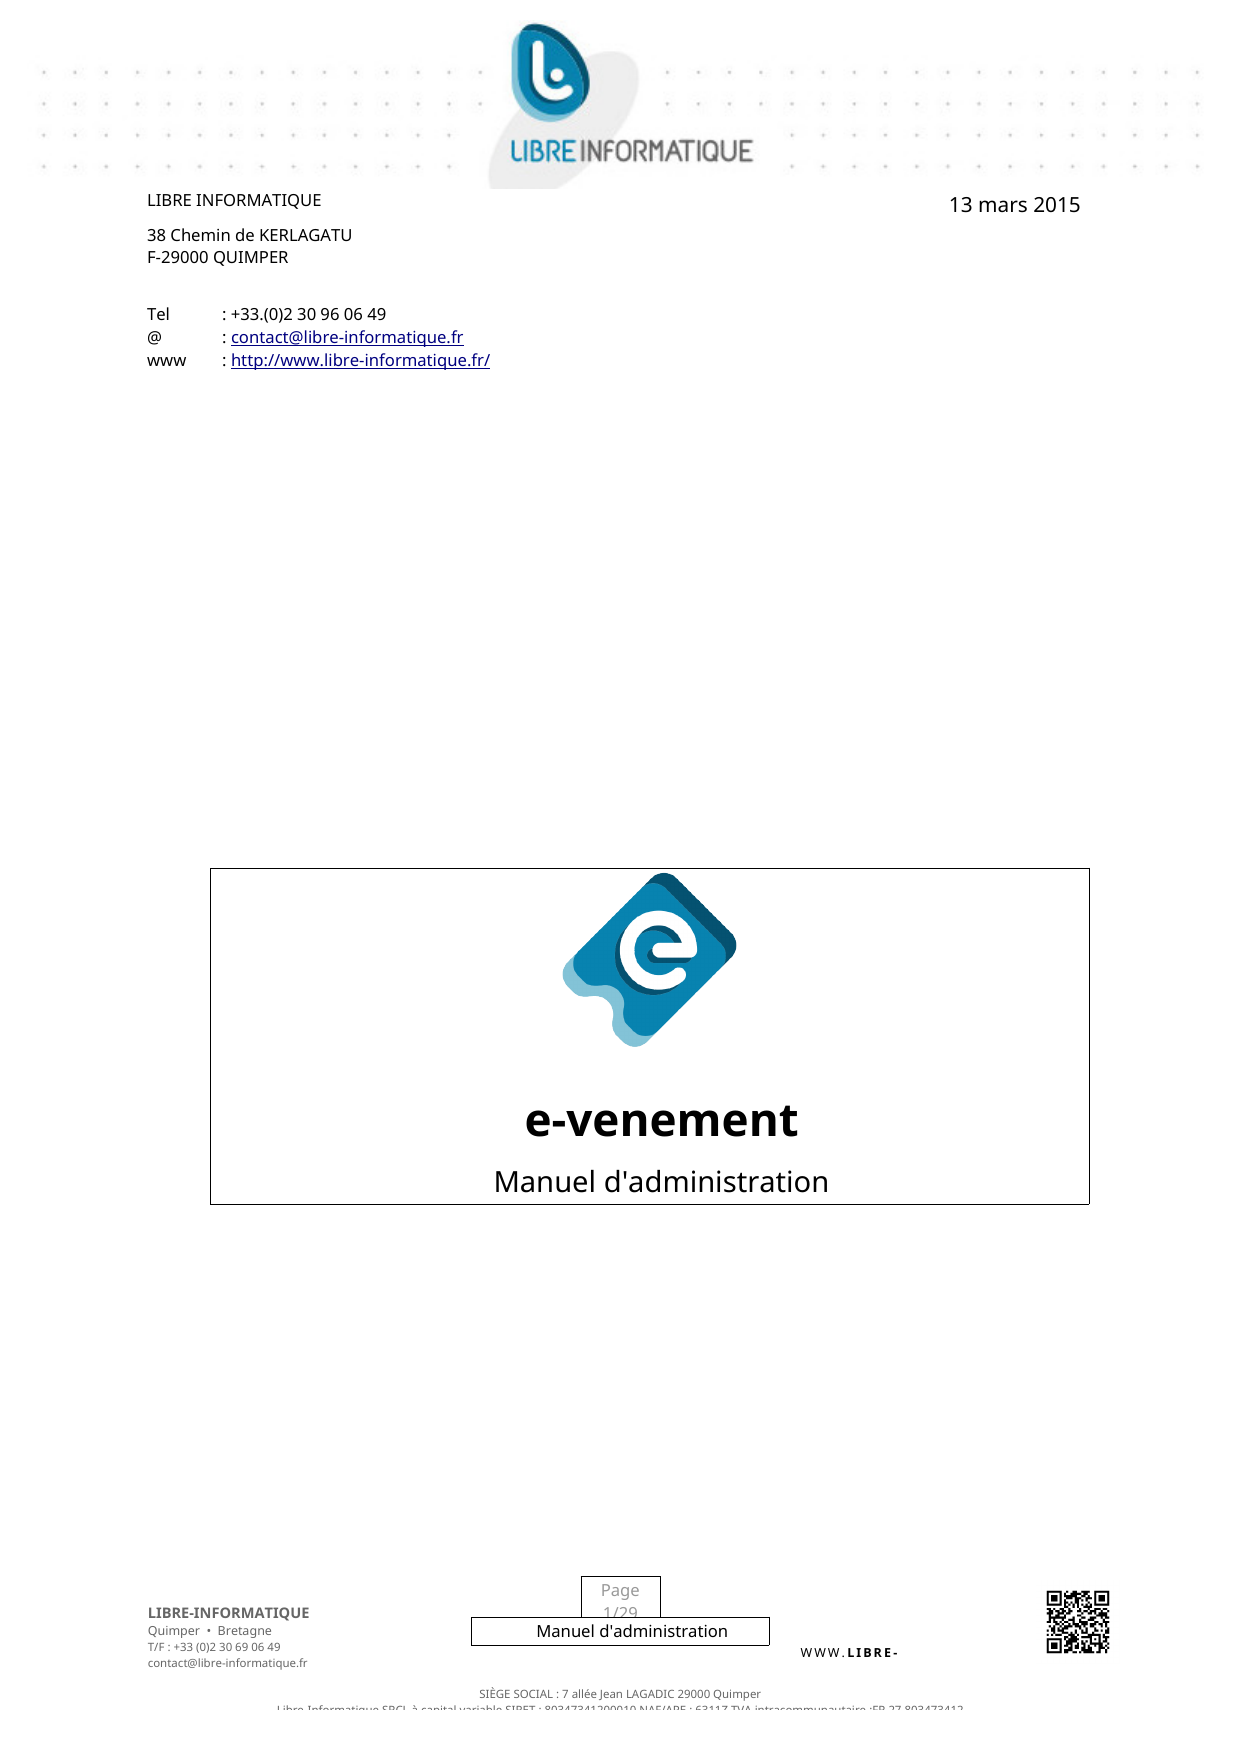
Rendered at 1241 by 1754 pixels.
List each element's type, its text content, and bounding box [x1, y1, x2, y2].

text LIBRE INFORMATIQUE [147, 189, 569, 211]
text Tel : +33.(0)2 30 96 06 49 @ : contact@libre-informatique.fr www : http://www.libre-informatique.fr/ [147, 303, 569, 371]
text 13 mars 2015 [734, 190, 1081, 219]
picture [561, 870, 738, 1048]
text Manuel d'administration [213, 1162, 1086, 1201]
text e-venement [213, 1087, 1086, 1150]
picture [27, 20, 1213, 205]
text 38 Chemin de KERLAGATU F-29000 QUIMPER [147, 223, 569, 291]
picture [1036, 1580, 1120, 1664]
